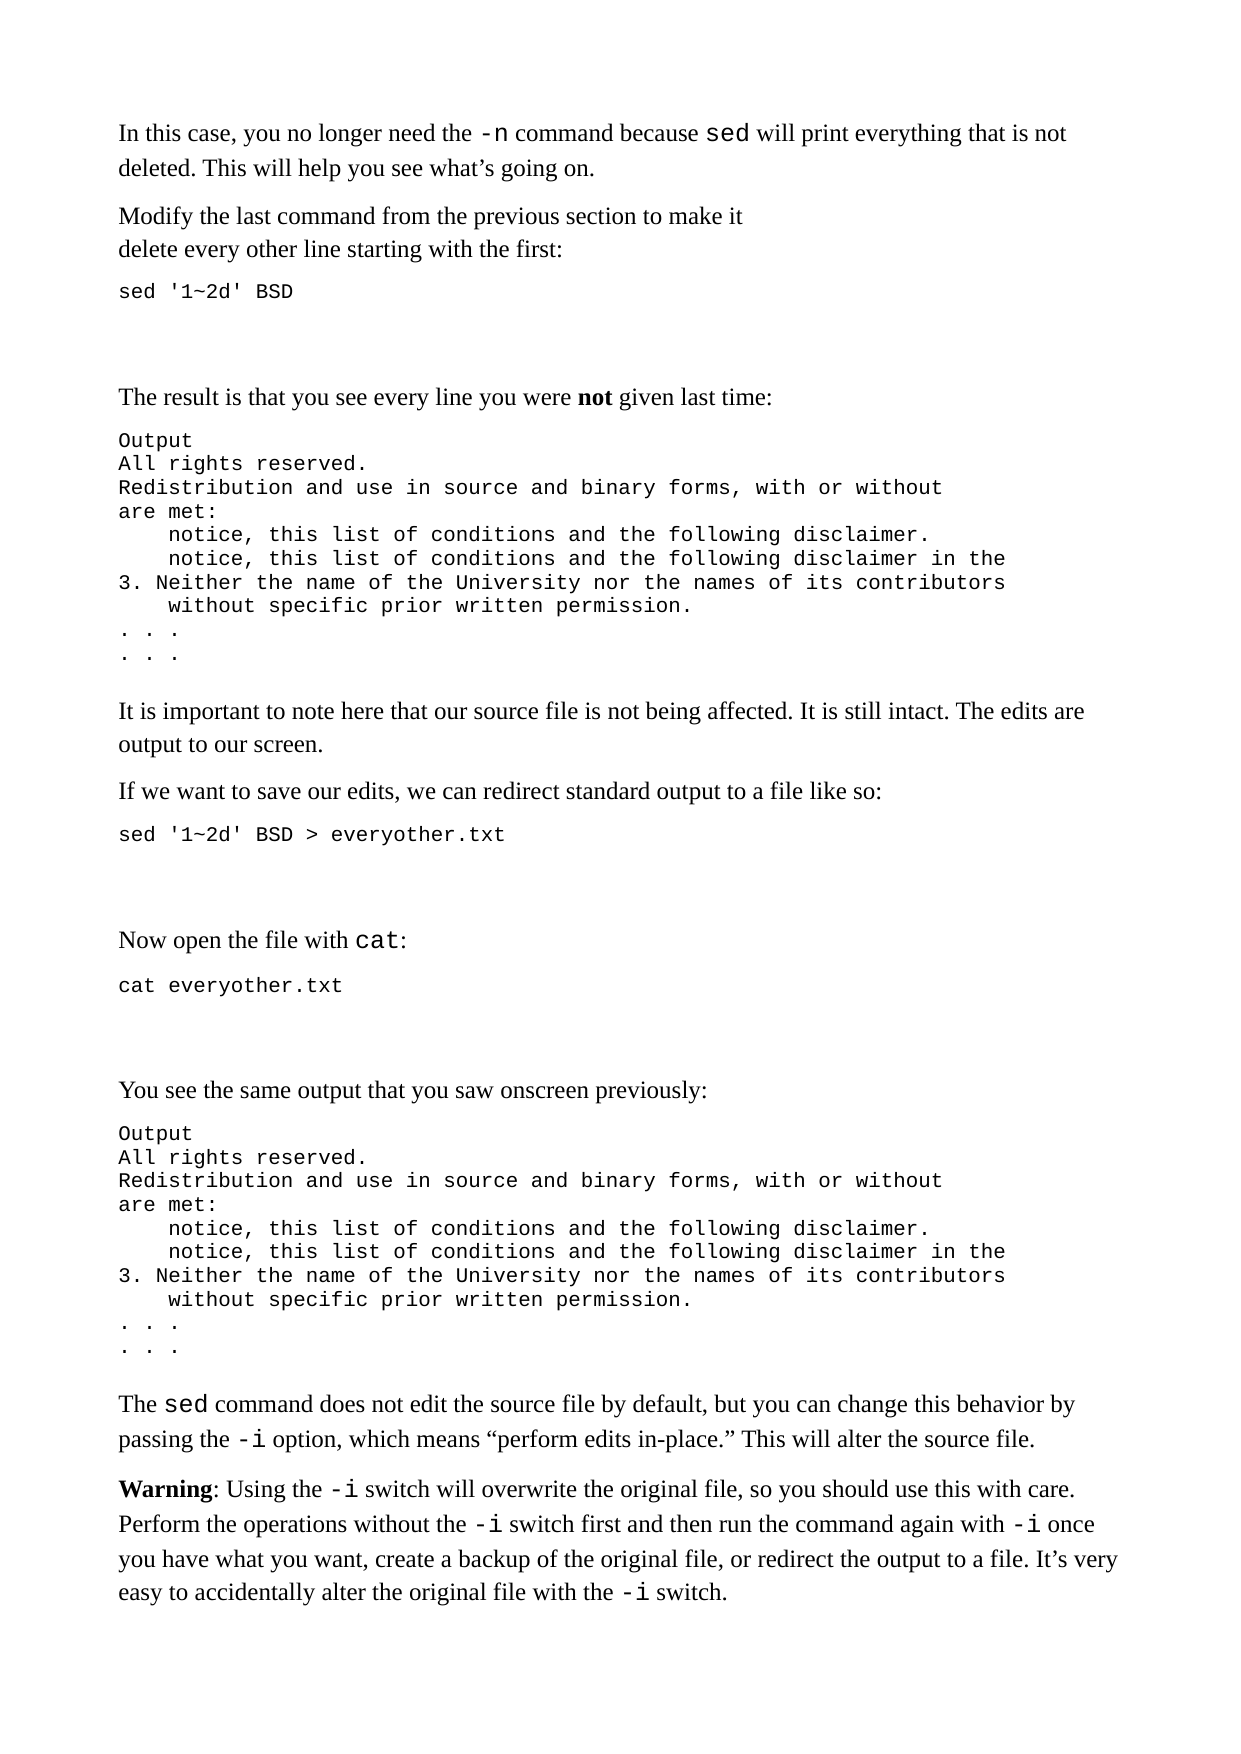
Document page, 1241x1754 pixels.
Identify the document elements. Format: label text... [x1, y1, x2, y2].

text Redistribution and use in source and binary forms, with or without [118, 1170, 1122, 1194]
text The sed command does not edit the source file by default, but you can change this behavior by passing the -i option, which means “perform edits in-place.” This will alter the source file. [118, 1389, 1122, 1455]
text cat everyother.txt [118, 975, 1122, 998]
text Output [118, 430, 1122, 453]
text All rights reserved. [118, 1147, 1122, 1170]
text Now open the file with cat: [118, 925, 1122, 956]
text The result is that you see every line you were not given last time: [118, 382, 1122, 411]
text without specific prior written permission. [118, 595, 1122, 619]
text are met: [118, 501, 1122, 524]
text 3. Neither the name of the University nor the names of its contributors [118, 572, 1122, 595]
text If we want to save our edits, we can redirect standard output to a file like so: [118, 776, 1122, 805]
text Warning: Using the -i switch will overwrite the original file, so you should use this with care. Perform the operations without the -i switch first and then run the command again with -i once you have what you want, create a backup of the original file, or redirect the output to a file. It’s very easy to accidentally alter the original file with the -i switch. [118, 1474, 1122, 1608]
text notice, this list of conditions and the following disclaimer. [118, 1218, 1122, 1241]
text notice, this list of conditions and the following disclaimer in the [118, 1241, 1122, 1265]
text are met: [118, 1194, 1122, 1218]
text Modify the last command from the previous section to make it delete every other line starting with the first: [118, 201, 1122, 263]
text You see the same output that you saw onscreen previously: [118, 1075, 1122, 1104]
text notice, this list of conditions and the following disclaimer. [118, 524, 1122, 548]
text notice, this list of conditions and the following disclaimer in the [118, 548, 1122, 572]
text . . . [118, 1312, 1122, 1336]
text Output [118, 1123, 1122, 1147]
text 3. Neither the name of the University nor the names of its contributors [118, 1265, 1122, 1288]
text without specific prior written permission. [118, 1288, 1122, 1312]
text Redistribution and use in source and binary forms, with or without [118, 477, 1122, 501]
text sed '1~2d' BSD [118, 281, 1122, 305]
text . . . [118, 643, 1122, 666]
text In this case, you no longer need the -n command because sed will print everything that is not deleted. This will help you see what’s going on. [118, 118, 1122, 182]
text sed '1~2d' BSD > everyother.txt [118, 824, 1122, 848]
text All rights reserved. [118, 453, 1122, 477]
text It is important to note here that our source file is not being affected. It is still intact. The edits are output to our screen. [118, 696, 1122, 757]
text . . . [118, 619, 1122, 643]
text . . . [118, 1336, 1122, 1359]
